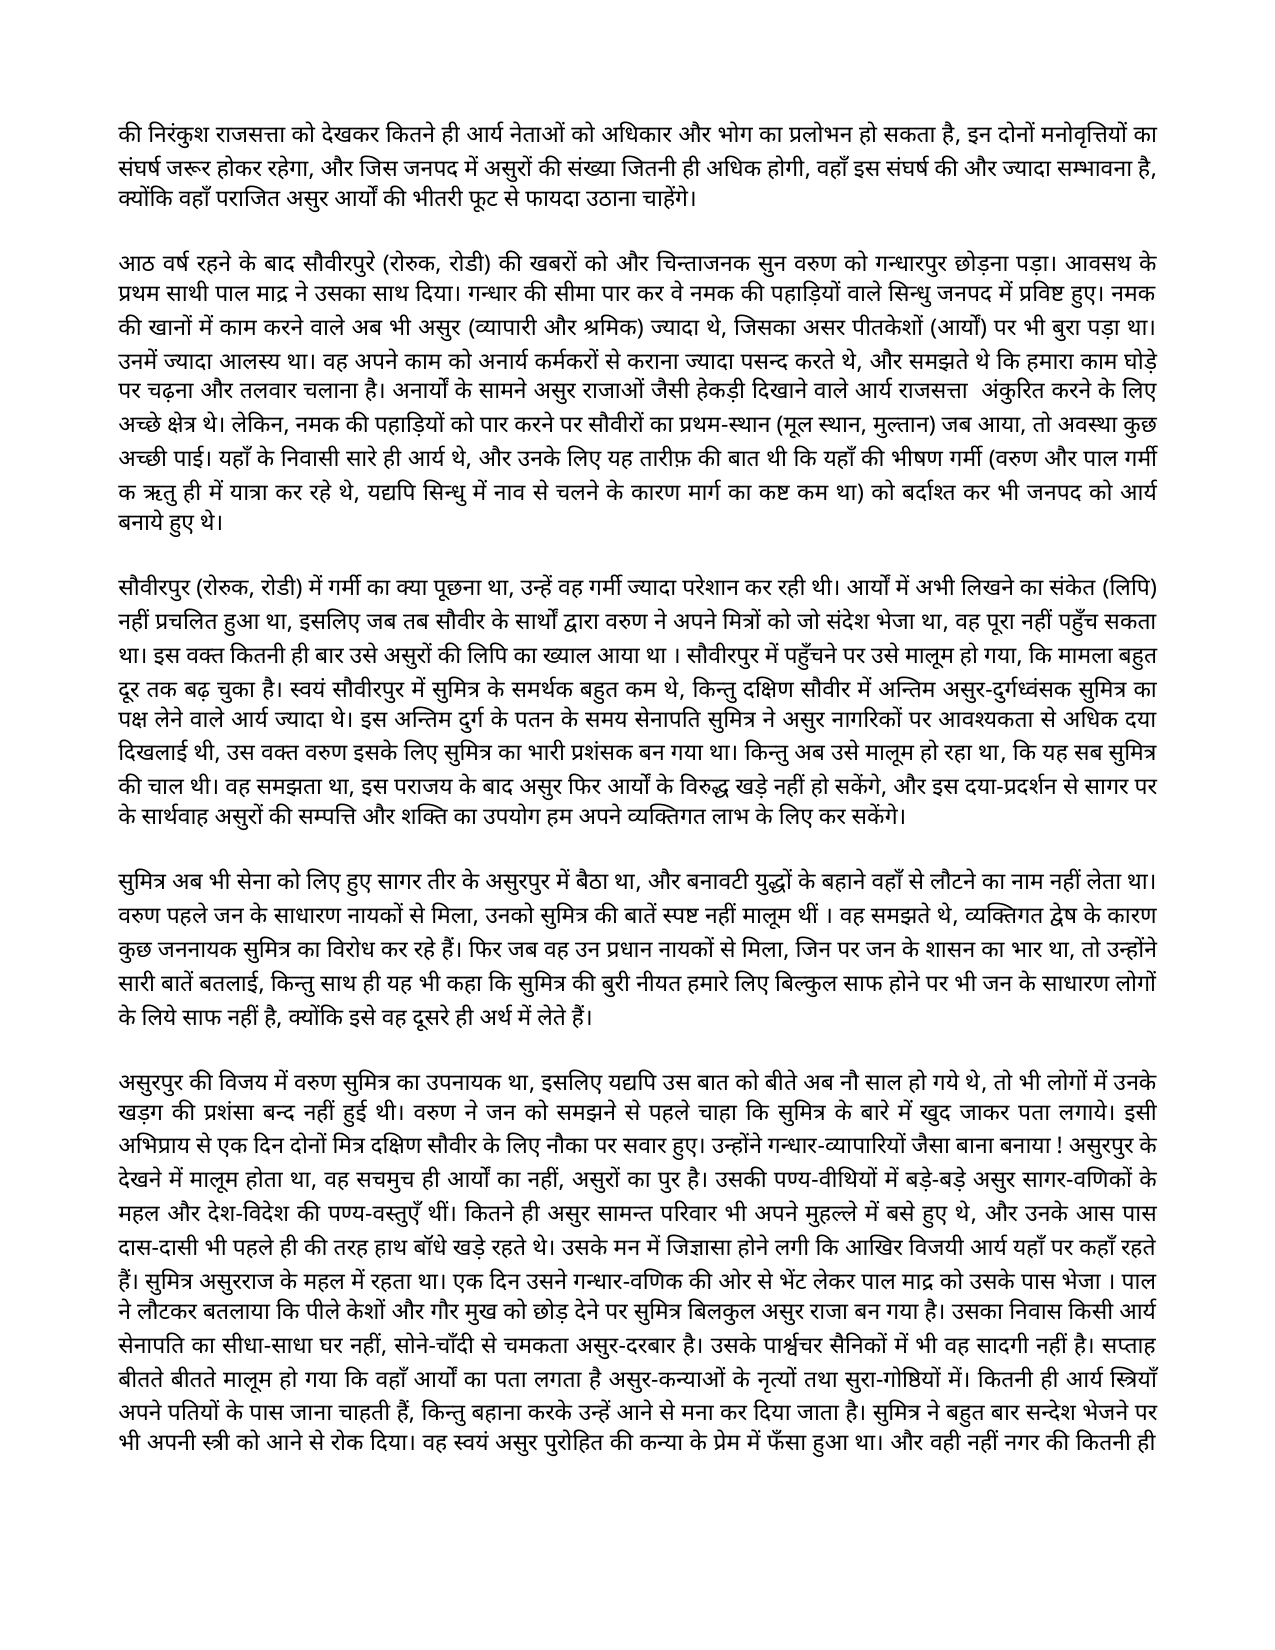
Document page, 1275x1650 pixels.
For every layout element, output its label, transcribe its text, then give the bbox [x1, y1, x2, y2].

text आठ वर्ष रहने के बाद सौवीरपुरे (रोरुक, रोडी) की खबरों को और चिन्ताजनक सुन वरुण को गन्धारपुर छोड़ना पड़ा। आवसथ के प्रथम साथी पाल माद्र ने उसका साथ दिया। गन्धार की सीमा पार कर वे नमक की पहाड़ियों वाले सिन्धु जनपद में प्रविष्ट हुए। नमक की खानों में काम करने वाले अब भी असुर (व्यापारी और श्रमिक) ज्यादा थे, जिसका असर पीतकेशों (आर्यों) पर भी बुरा पड़ा था। उनमें ज्यादा आलस्य था। वह अपने काम को अनार्य कर्मकरों से कराना ज्यादा पसन्द करते थे, और समझते थे कि हमारा काम घोड़े पर चढ़ना और तलवार चलाना है। अनार्यों के सामने असुर राजाओं जैसी हेकड़ी दिखाने वाले आर्य राजसत्ता अंकुरित करने के लिए अच्छे क्षेत्र थे। लेकिन, नमक की पहाड़ियों को पार करने पर सौवीरों का प्रथम-स्थान (मूल स्थान, मुल्तान) जब आया, तो अवस्था कुछ अच्छी पाई। यहाँ के निवासी सारे ही आर्य थे, और उनके लिए यह तारीफ़ की बात थी कि यहाँ की भीषण गर्मी (वरुण और पाल गर्मी क ऋतु ही में यात्रा कर रहे थे, यद्यपि सिन्धु में नाव से चलने के कारण मार्ग का कष्ट कम था) को बर्दाश्त कर भी जनपद को आर्य बनाये हुए थे। [118, 247, 1157, 540]
text असुरपुर की विजय में वरुण सुमित्र का उपनायक था, इसलिए यद्यपि उस बात को बीते अब नौ साल हो गये थे, तो भी लोगों में उनके खड़ग की प्रशंसा बन्द नहीं हुई थी। वरुण ने जन को समझने से पहले चाहा कि सुमित्र के बारे में खुद जाकर पता लगाये। इसी अभिप्राय से एक दिन दोनों मित्र दक्षिण सौवीर के लिए नौका पर सवार हुए। उन्होंने गन्धार-व्यापारियों जैसा बाना बनाया ! असुरपुर के देखने में मालूम होता था, वह सचमुच ही आर्यों का नहीं, असुरों का पुर है। उसकी पण्य-वीथियों में बड़े-बड़े असुर सागर-वणिकों के महल और देश-विदेश की पण्य-वस्तुएँ थीं। कितने ही असुर सामन्त परिवार भी अपने मुहल्ले में बसे हुए थे, और उनके आस पास दास-दासी भी पहले ही की तरह हाथ बॉधे खड़े रहते थे। उसके मन में जिज्ञासा होने लगी कि आखिर विजयी आर्य यहाँ पर कहाँ रहते हैं। सुमित्र असुरराज के महल में रहता था। एक दिन उसने गन्धार-वणिक की ओर से भेंट लेकर पाल माद्र को उसके पास भेजा । पाल ने लौटकर बतलाया कि पीले केशों और गौर मुख को छोड़ देने पर सुमित्र बिलकुल असुर राजा बन गया है। उसका निवास किसी आर्य सेनापति का सीधा-साधा घर नहीं, सोने-चाँदी से चमकता असुर-दरबार है। उसके पार्श्वचर सैनिकों में भी वह सादगी नहीं है। सप्ताह बीतते बीतते मालूम हो गया कि वहाँ आर्यों का पता लगता है असुर-कन्याओं के नृत्यों तथा सुरा-गोष्ठियों में। कितनी ही आर्य स्त्रियाँ अपने पतियों के पास जाना चाहती हैं, किन्तु बहाना करके उन्हें आने से मना कर दिया जाता है। सुमित्र ने बहुत बार सन्देश भेजने पर भी अपनी स्त्री को आने से रोक दिया। वह स्वयं असुर पुरोहित की कन्या के प्रेम में फँसा हुआ था। और वही नहीं नगर की कितनी ही [118, 1066, 1157, 1460]
text की निरंकुश राजसत्ता को देखकर कितने ही आर्य नेताओं को अधिकार और भोग का प्रलोभन हो सकता है, इन दोनों मनोवृत्तियों का संघर्ष जरूर होकर रहेगा, और जिस जनपद में असुरों की संख्या जितनी ही अधिक होगी, वहाँ इस संघर्ष की और ज्यादा सम्भावना है, क्योंकि वहाँ पराजित असुर आर्यों की भीतरी फूट से फायदा उठाना चाहेंगे। [118, 118, 1157, 216]
text सुमित्र अब भी सेना को लिए हुए सागर तीर के असुरपुर में बैठा था, और बनावटी युद्धों के बहाने वहाँ से लौटने का नाम नहीं लेता था। वरुण पहले जन के साधारण नायकों से मिला, उनको सुमित्र की बातें स्पष्ट नहीं मालूम थीं । वह समझते थे, व्यक्तिगत द्वेष के कारण कुछ जननायक सुमित्र का विरोध कर रहे हैं। फिर जब वह उन प्रधान नायकों से मिला, जिन पर जन के शासन का भार था, तो उन्होंने सारी बातें बतलाई, किन्तु साथ ही यह भी कहा कि सुमित्र की बुरी नीयत हमारे लिए बिल्कुल साफ होने पर भी जन के साधारण लोगों के लिये साफ नहीं है, क्योंकि इसे वह दूसरे ही अर्थ में लेते हैं। [118, 865, 1157, 1034]
text सौवीरपुर (रोरुक, रोडी) में गर्मी का क्या पूछना था, उन्हें वह गर्मी ज्यादा परेशान कर रही थी। आर्यों में अभी लिखने का संकेत (लिपि) नहीं प्रचलित हुआ था, इसलिए जब तब सौवीर के सार्थों द्वारा वरुण ने अपने मित्रों को जो संदेश भेजा था, वह पूरा नहीं पहुँच सकता था। इस वक्त कितनी ही बार उसे असुरों की लिपि का ख्याल आया था । सौवीरपुर में पहुँचने पर उसे मालूम हो गया, कि मामला बहुत दूर तक बढ़ चुका है। स्वयं सौवीरपुर में सुमित्र के समर्थक बहुत कम थे, किन्तु दक्षिण सौवीर में अन्तिम असुर-दुर्गध्वंसक सुमित्र का पक्ष लेने वाले आर्य ज्यादा थे। इस अन्तिम दुर्ग के पतन के समय सेनापति सुमित्र ने असुर नागरिकों पर आवश्यकता से अधिक दया दिखलाई थी, उस वक्त वरुण इसके लिए सुमित्र का भारी प्रशंसक बन गया था। किन्तु अब उसे मालूम हो रहा था, कि यह सब सुमित्र की चाल थी। वह समझता था, इस पराजय के बाद असुर फिर आर्यों के विरुद्ध खड़े नहीं हो सकेंगे, और इस दया-प्रदर्शन से सागर पर के सार्थवाह असुरों की सम्पत्ति और शक्ति का उपयोग हम अपने व्यक्तिगत लाभ के लिए कर सकेंगे। [118, 571, 1157, 834]
